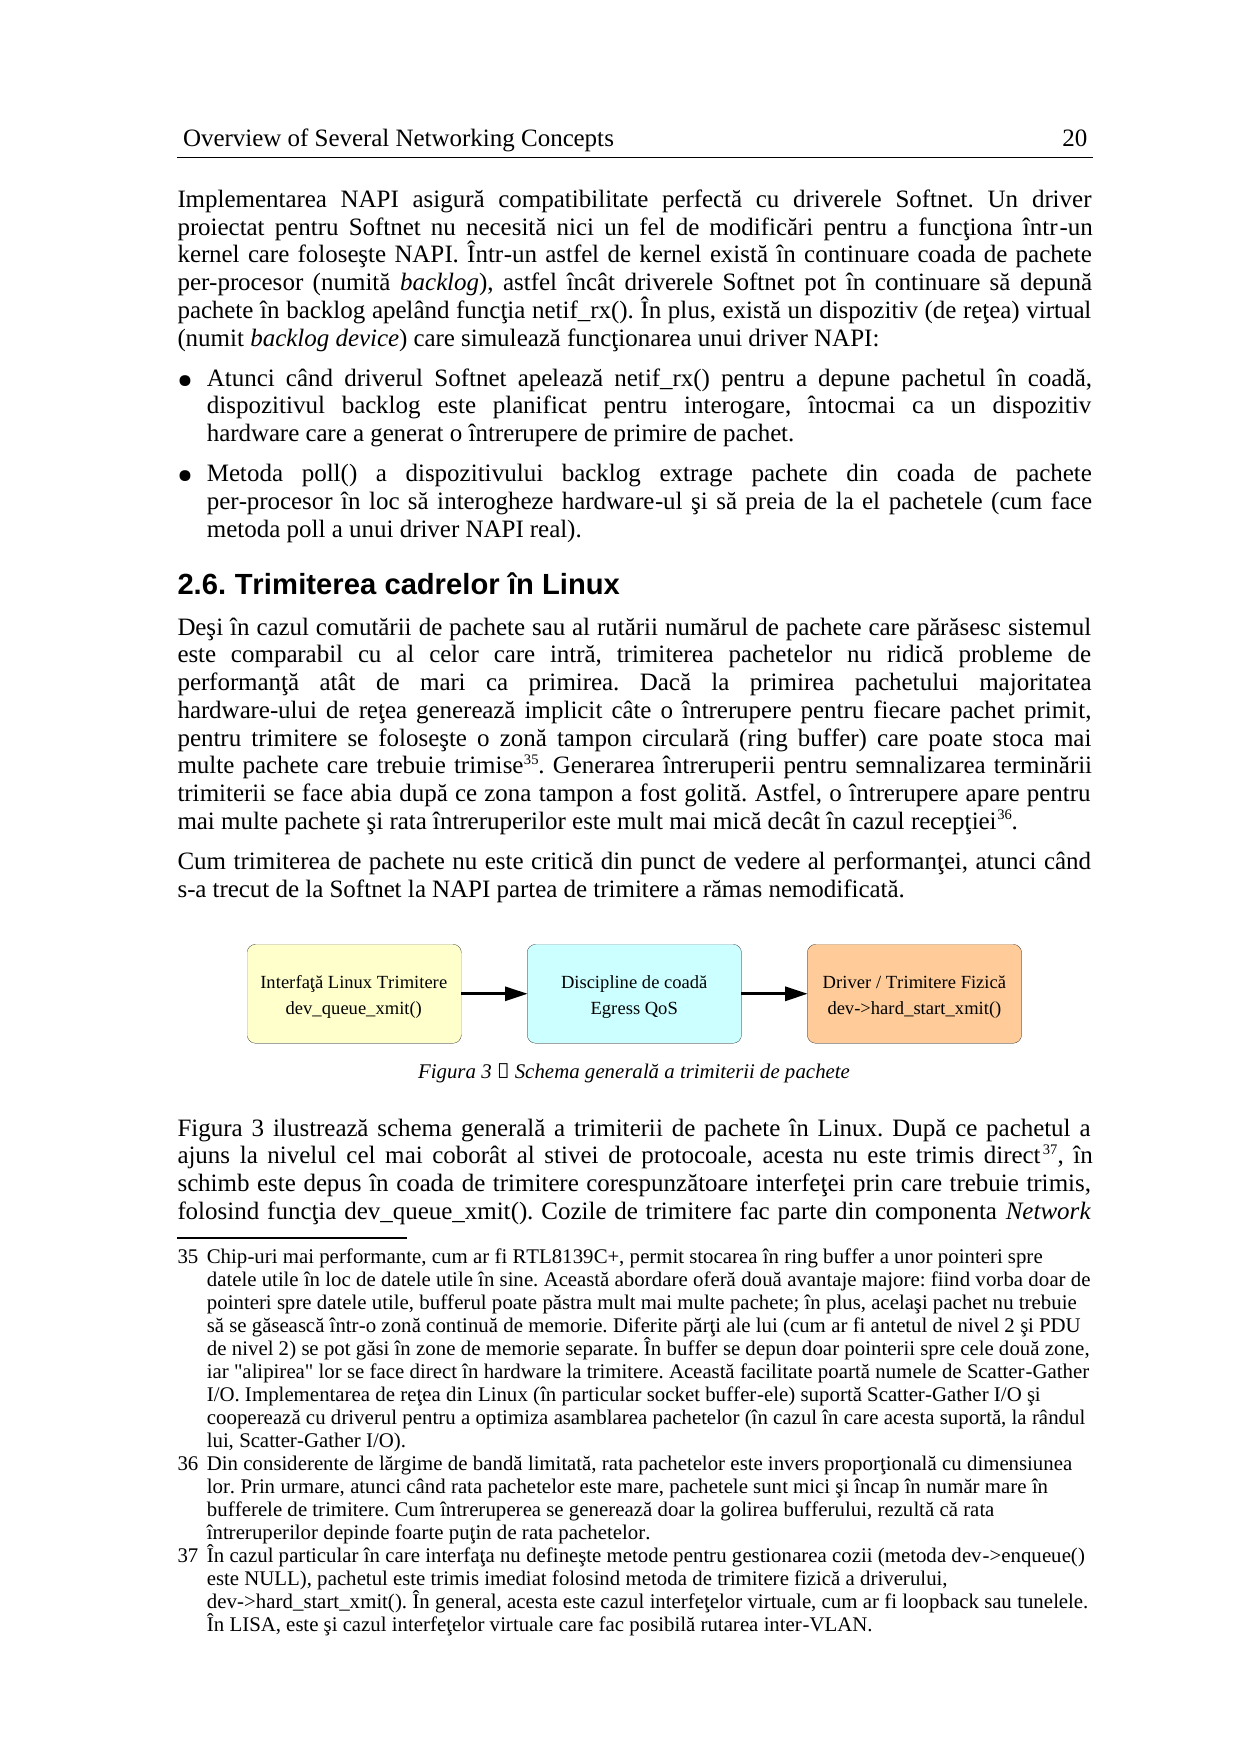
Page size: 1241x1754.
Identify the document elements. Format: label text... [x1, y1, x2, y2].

list Atunci când driverul Softnet apelează netif_rx() pentru a depune pachetul în coadă, dispozitivul backlog este planificat pentru interogare, întocmai ca un dispozitiv hardware care a generat o întrerupere de primire de pachet. [177, 364, 1093, 447]
text În cazul particular în care interfaţa nu defineşte metode pentru gestionarea cozii (metoda dev‑>enqueue() este NULL), pachetul este trimis imediat folosind metoda de trimitere fizică a driverului, dev‑>hard_start_xmit(). În general, acesta este cazul interfeţelor virtuale, cum ar fi loopback sau tunelele. În LISA, este şi cazul interfeţelor virtuale care fac posibilă rutarea inter‑VLAN. [177, 1544, 1093, 1636]
text Figura 3  Schema generală a trimiterii de pachete [247, 944, 1023, 1084]
text Implementarea NAPI asigură compatibilitate perfectă cu driverele Softnet. Un driver proiectat pentru Softnet nu necesită nici un fel de modificări pentru a funcţiona într‑un kernel care foloseşte NAPI. Într‑un astfel de kernel există în continuare coada de pachete per‑procesor (numită backlog), astfel încât driverele Softnet pot în continuare să depună pachete în backlog apelând funcţia netif_rx(). În plus, există un dispozitiv (de reţea) virtual (numit backlog device) care simulează funcţionarea unui driver NAPI: [177, 185, 1093, 351]
text Cum trimiterea de pachete nu este critică din punct de vedere al performanţei, atunci când s‑a trecut de la Softnet la NAPI partea de trimitere a rămas nemodificată. [177, 847, 1093, 902]
subtitle Trimiterea cadrelor în Linux [177, 568, 1093, 600]
text Deşi în cazul comutării de pachete sau al rutării numărul de pachete care părăsesc sistemul este comparabil cu al celor care intră, trimiterea pachetelor nu ridică probleme de performanţă atât de mari ca primirea. Dacă la primirea pachetului majoritatea hardware‑ului de reţea generează implicit câte o întrerupere pentru fiecare pachet primit, pentru trimitere se foloseşte o zonă tampon circulară (ring buffer) care poate stoca mai multe pachete care trebuie trimise. Generarea întreruperii pentru semnalizarea terminării trimiterii se face abia după ce zona tampon a fost golită. Astfel, o întrerupere apare pentru mai multe pachete şi rata întreruperilor este mult mai mică decât în cazul recepţiei. [177, 613, 1093, 834]
list Metoda poll() a dispozitivului backlog extrage pachete din coada de pachete per‑procesor în loc să interogheze hardware‑ul şi să preia de la el pachetele (cum face metoda poll a unui driver NAPI real). [177, 459, 1093, 543]
text Chip‑uri mai performante, cum ar fi RTL8139C+, permit stocarea în ring buffer a unor pointeri spre datele utile în loc de datele utile în sine. Această abordare oferă două avantaje majore: fiind vorba doar de pointeri spre datele utile, bufferul poate păstra mult mai multe pachete; în plus, acelaşi pachet nu trebuie să se găsească într‑o zonă continuă de memorie. Diferite părţi ale lui (cum ar fi antetul de nivel 2 şi PDU de nivel 2) se pot găsi în zone de memorie separate. În buffer se depun doar pointerii spre cele două zone, iar "alipirea" lor se face direct în hardware la trimitere. Această facilitate poartă numele de Scatter‑Gather I/O. Implementarea de reţea din Linux (în particular socket buffer‑ele) suportă Scatter‑Gather I/O şi cooperează cu driverul pentru a optimiza asamblarea pachetelor (în cazul în care acesta suportă, la rândul lui, Scatter‑Gather I/O). [177, 1244, 1093, 1452]
text Figura 3 ilustrează schema generală a trimiterii de pachete în Linux. După ce pachetul a ajuns la nivelul cel mai coborât al stivei de protocoale, acesta nu este trimis direct, în schimb este depus în coada de trimitere corespunzătoare interfeţei prin care trebuie trimis, folosind funcţia dev_queue_xmit(). Cozile de trimitere fac parte din componenta Network [177, 915, 1093, 1224]
text Din considerente de lărgime de bandă limitată, rata pachetelor este invers proporţională cu dimensiunea lor. Prin urmare, atunci când rata pachetelor este mare, pachetele sunt mici şi încap în număr mare în bufferele de trimitere. Cum întreruperea se generează doar la golirea bufferului, rezultă că rata întreruperilor depinde foarte puţin de rata pachetelor. [177, 1452, 1093, 1544]
